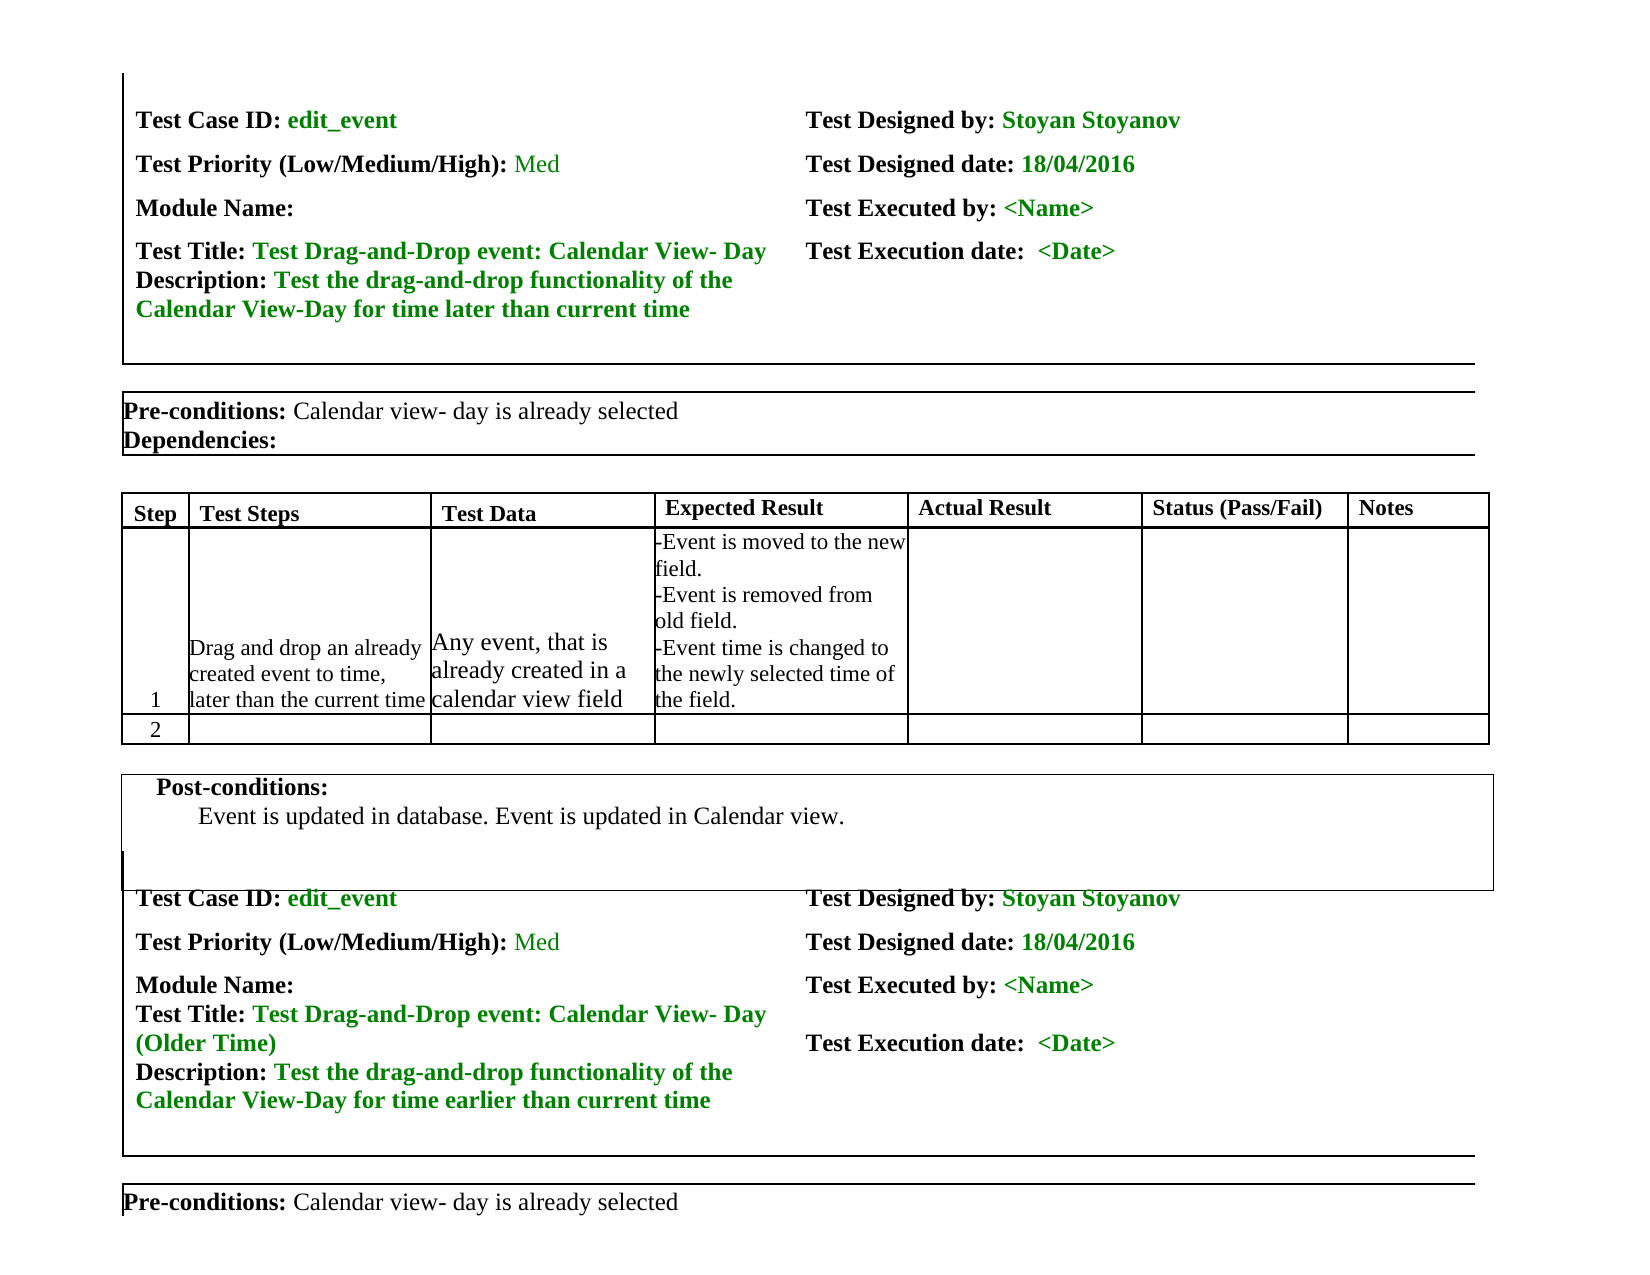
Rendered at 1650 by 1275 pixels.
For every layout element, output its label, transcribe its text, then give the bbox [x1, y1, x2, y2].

table_cell [1349, 715, 1488, 742]
table_cell Pre-conditions: Calendar view- day is already selected [124, 393, 1475, 424]
table_cell [805, 1057, 1475, 1114]
table_header Actual Result [909, 494, 1141, 526]
table_cell 2 [123, 715, 188, 742]
table_header Test Designed by: Stoyan Stoyanov [805, 891, 1475, 912]
table_cell [432, 715, 654, 742]
table_cell Module Name: [124, 956, 805, 999]
table_cell [805, 323, 1475, 363]
table_cell Drag and drop an already created event to time, later than the current time [190, 529, 430, 713]
table_cell Test Designed date: 18/04/2016 [805, 134, 1475, 178]
table_cell [805, 365, 1475, 391]
table_cell [123, 1157, 805, 1183]
table_header [124, 851, 805, 890]
table_cell Any event, that is already created in a calendar view field [432, 529, 654, 713]
table_cell [1143, 715, 1347, 742]
table_header Test Case ID: edit_event [124, 73, 805, 134]
table_cell Test Executed by: <Name> [805, 956, 1475, 999]
table_cell Test Execution date: <Date> [805, 999, 1475, 1057]
table_cell Test Execution date: <Date> [805, 221, 1475, 265]
table_cell Test Priority (Low/Medium/High): Med [124, 134, 805, 178]
table_cell [124, 323, 805, 363]
table_cell Description: Test the drag-and-drop functionality of the Calendar View-Day for time earlier than current time [124, 1057, 805, 1114]
table_cell 1 [123, 529, 188, 713]
table_header Test Steps [190, 494, 430, 526]
table_cell Description: Test the drag-and-drop functionality of the Calendar View-Day for time later than current time [124, 265, 805, 323]
table_cell [1349, 529, 1488, 713]
table_header Step [123, 494, 188, 526]
table_header Test Designed by: Stoyan Stoyanov [805, 73, 1475, 134]
table_cell [190, 715, 430, 742]
table_cell -Event is moved to the new field. -Event is removed from old field. -Event time is changed to the newly selected time of the field. [656, 529, 907, 713]
table_cell Module Name: [124, 178, 805, 221]
table_cell Test Priority (Low/Medium/High): Med [124, 912, 805, 956]
table_cell Test Title: Test Drag-and-Drop event: Calendar View- Day [124, 221, 805, 265]
table_cell Dependencies: [124, 425, 1475, 454]
table_cell [656, 715, 907, 742]
table_cell [909, 715, 1141, 742]
table_cell [909, 529, 1141, 713]
table_header Test Data [432, 494, 654, 526]
table_header Test Case ID: edit_event [124, 891, 805, 912]
table_header Expected Result [656, 494, 907, 526]
table_cell Test Designed date: 18/04/2016 [805, 912, 1475, 956]
table_cell [805, 265, 1475, 323]
table_cell Pre-conditions: Calendar view- day is already selected [124, 1185, 1475, 1216]
table_cell Test Executed by: <Name> [805, 178, 1475, 221]
table_cell [1143, 529, 1347, 713]
table_cell [805, 1157, 1475, 1183]
table_cell Test Title: Test Drag-and-Drop event: Calendar View- Day (Older Time) [124, 999, 805, 1057]
text Post-conditions: [156, 775, 1493, 801]
text Event is updated in database. Event is updated in Calendar view. [123, 801, 1493, 830]
table_header [805, 851, 1475, 890]
table_cell [123, 365, 805, 391]
table_cell [124, 1114, 805, 1154]
table_cell [805, 1114, 1475, 1154]
table_header Notes [1349, 494, 1488, 526]
table_header Status (Pass/Fail) [1143, 494, 1347, 526]
